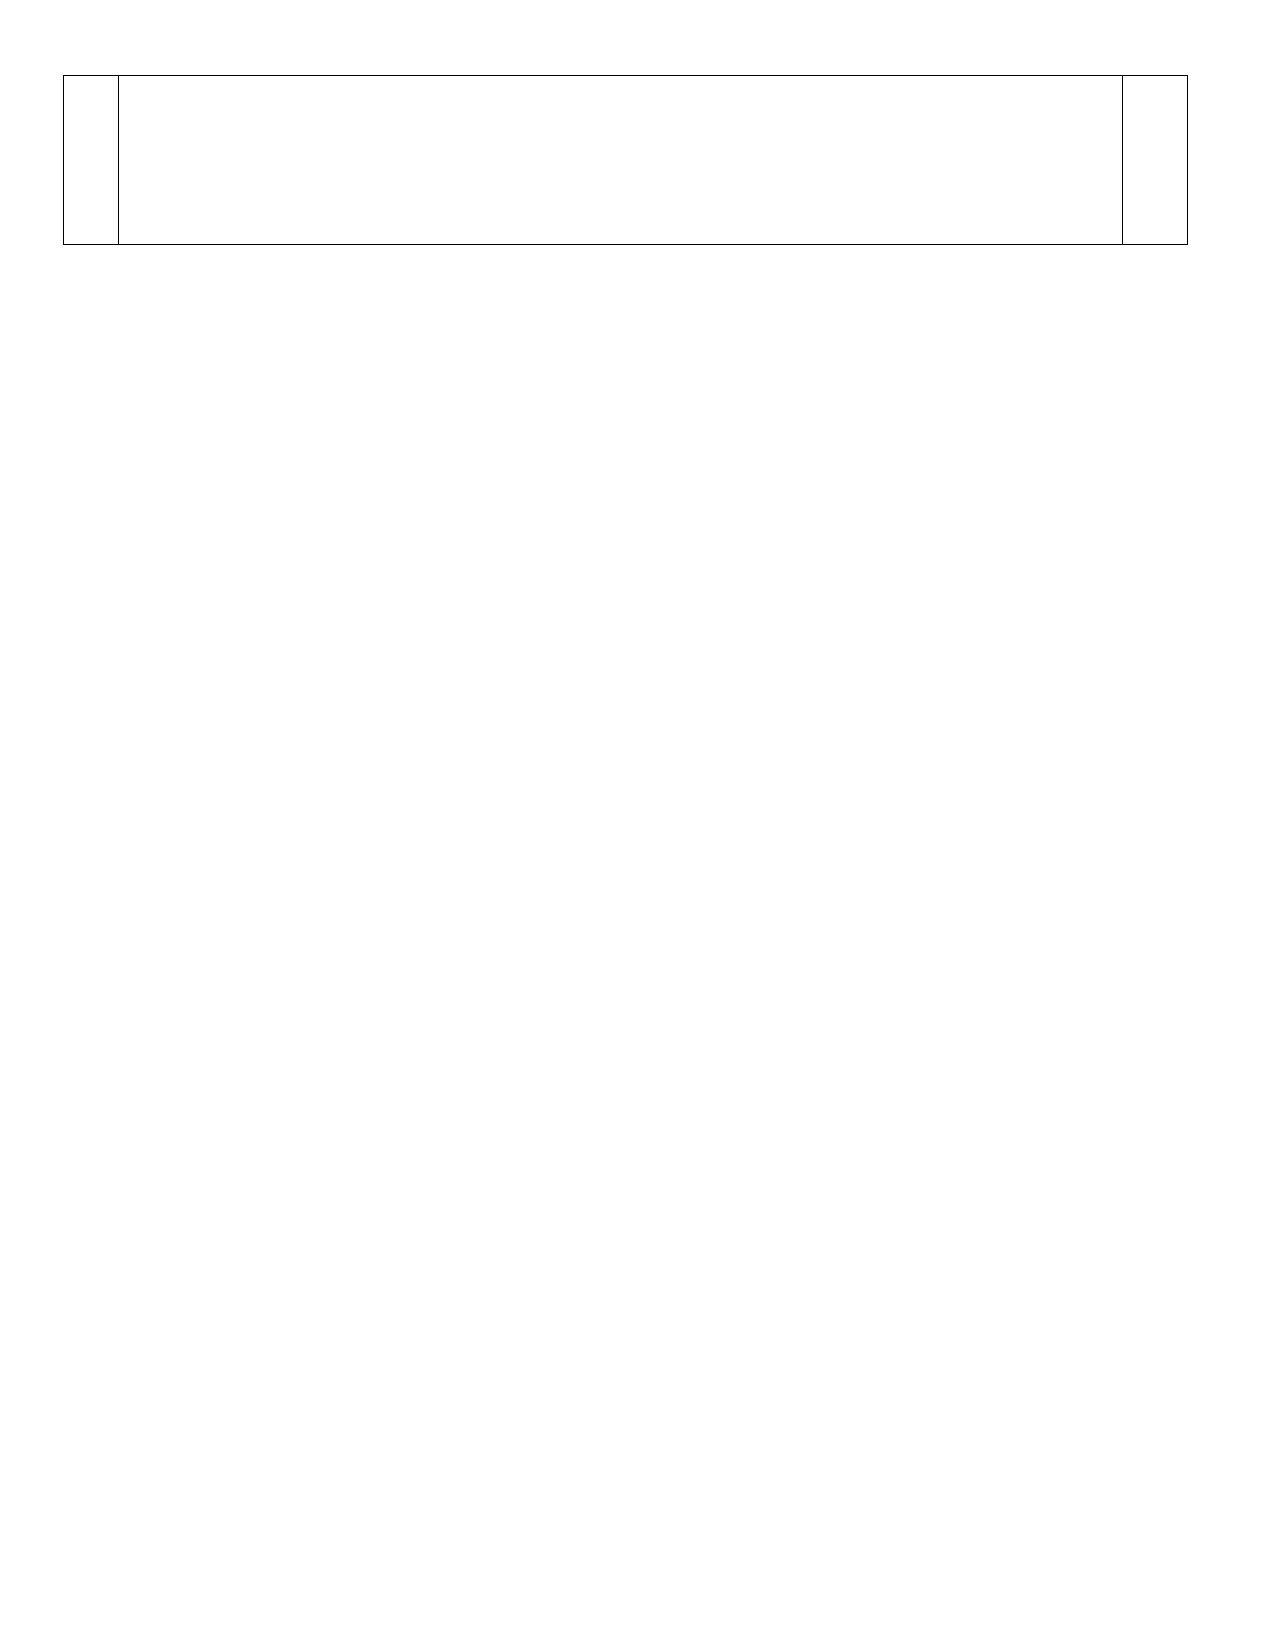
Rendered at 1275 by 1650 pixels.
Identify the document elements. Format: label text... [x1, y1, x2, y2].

table_cell 3. [64, 76, 118, 244]
table_cell 5 [1123, 76, 1187, 244]
table_cell Write a shell script to find out the sum of series 1+2+3+………….n, where n is input by the user. echo "Value of n" read n l=$(( $n + 1 )) sum=$(( $n * $l )) sum2=$(( $sum / 2 )) echo "$sum2" [119, 76, 1122, 244]
